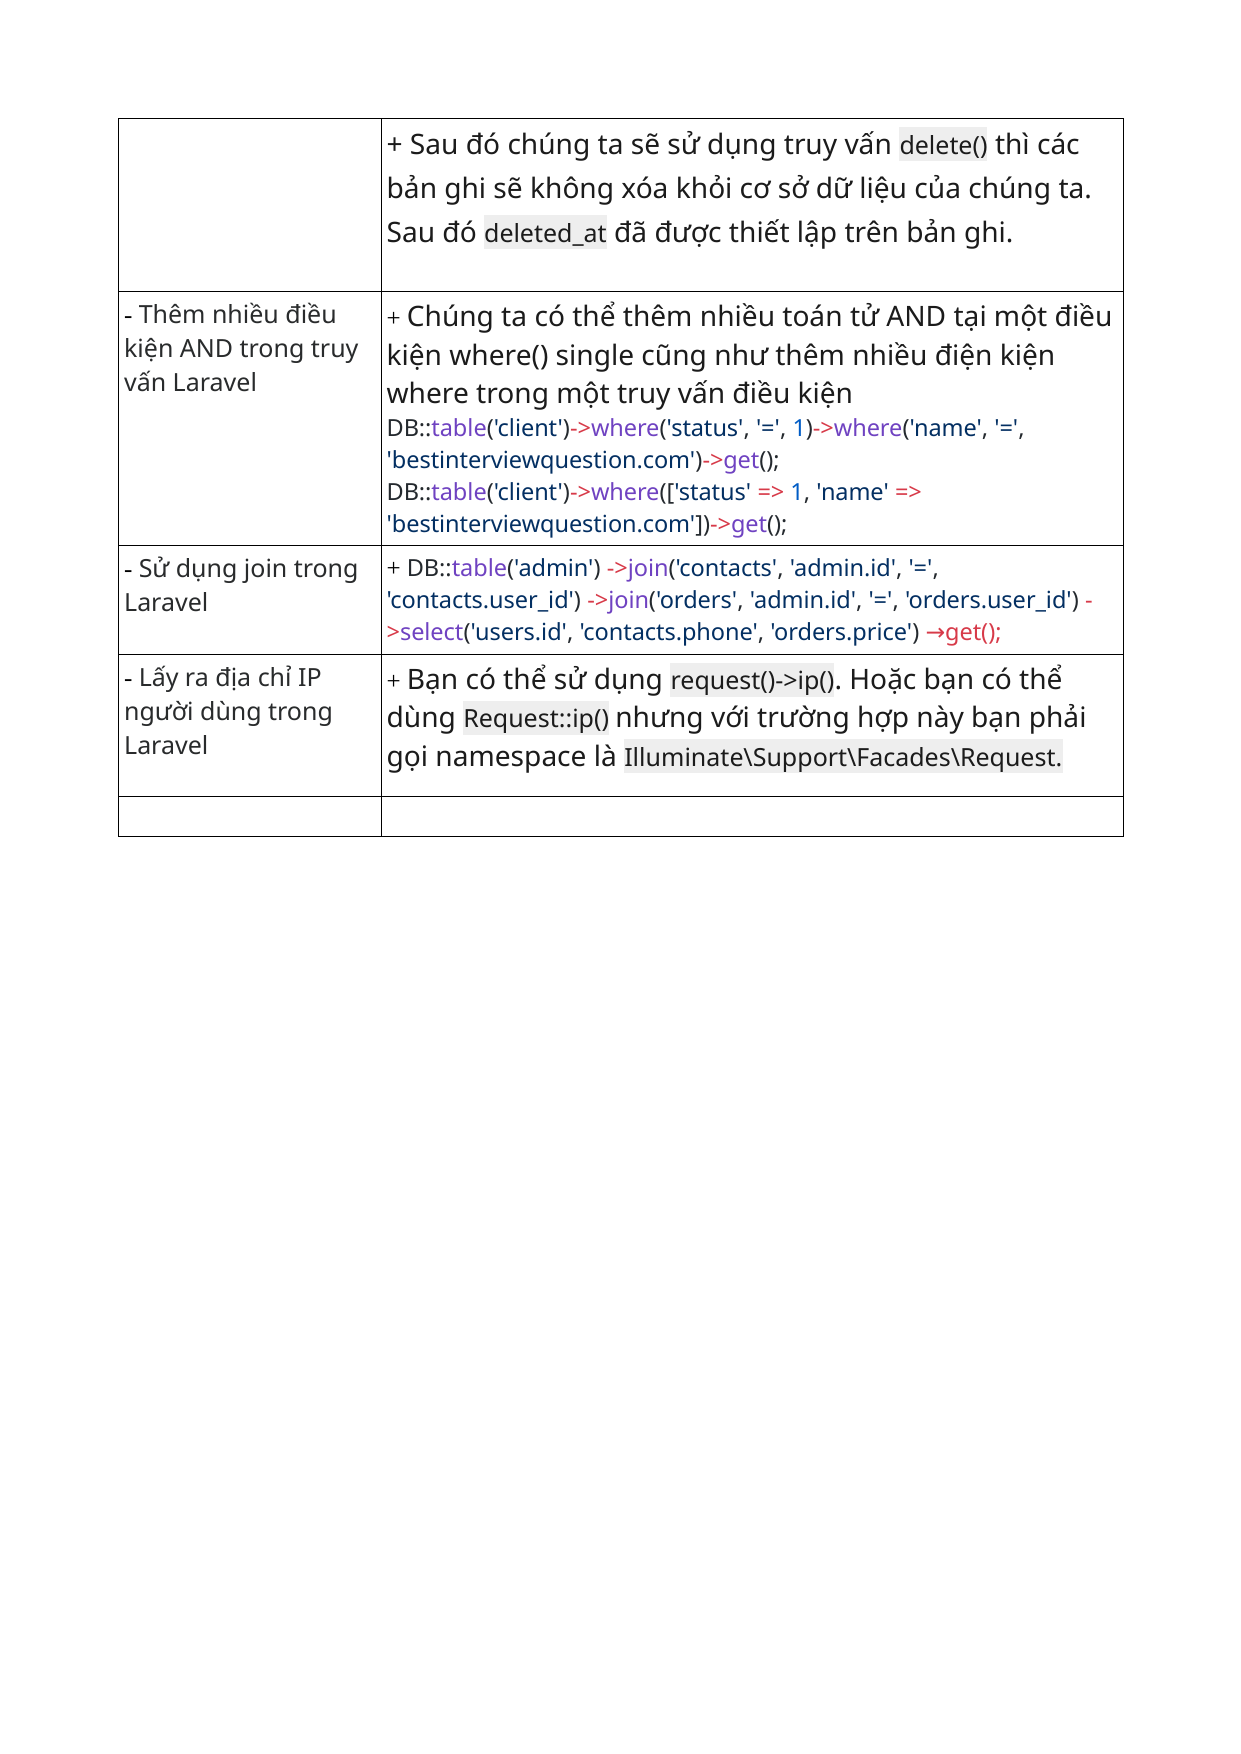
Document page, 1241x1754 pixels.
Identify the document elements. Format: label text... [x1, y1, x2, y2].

table_cell + DB::table('admin') ->join('contacts', 'admin.id', '=', 'contacts.user_id') ->join('orders', 'admin.id', '=', 'orders.user_id') ->select('users.id', 'contacts.phone', 'orders.price') →get(); [382, 546, 1123, 653]
table_cell - Thêm nhiều điều kiện AND trong truy vấn Laravel [119, 292, 381, 545]
table_cell + Sau đó chúng ta sẽ sử dụng truy vấn delete() thì các bản ghi sẽ không xóa khỏi cơ sở dữ liệu của chúng ta. Sau đó deleted_at đã được thiết lập trên bản ghi. [382, 119, 1123, 291]
table_cell - Sử dụng join trong Laravel [119, 546, 381, 653]
table_cell [119, 119, 381, 291]
table_cell [119, 797, 381, 836]
table_cell - Lấy ra địa chỉ IP người dùng trong Laravel [119, 655, 381, 796]
table_cell [382, 797, 1123, 836]
table_cell + Bạn có thể sử dụng request()->ip(). Hoặc bạn có thể dùng Request::ip() nhưng với trường hợp này bạn phải gọi namespace là Illuminate\Support\Facades\Request. [382, 655, 1123, 796]
table_cell + Chúng ta có thể thêm nhiều toán tử AND tại một điều kiện where() single cũng như thêm nhiều điện kiện where trong một truy vấn điều kiện DB::table('client')->where('status', '=', 1)->where('name', '=', 'bestinterviewquestion.com')->get(); DB::table('client')->where(['status' => 1, 'name' => 'bestinterviewquestion.com'])->get(); [382, 292, 1123, 545]
